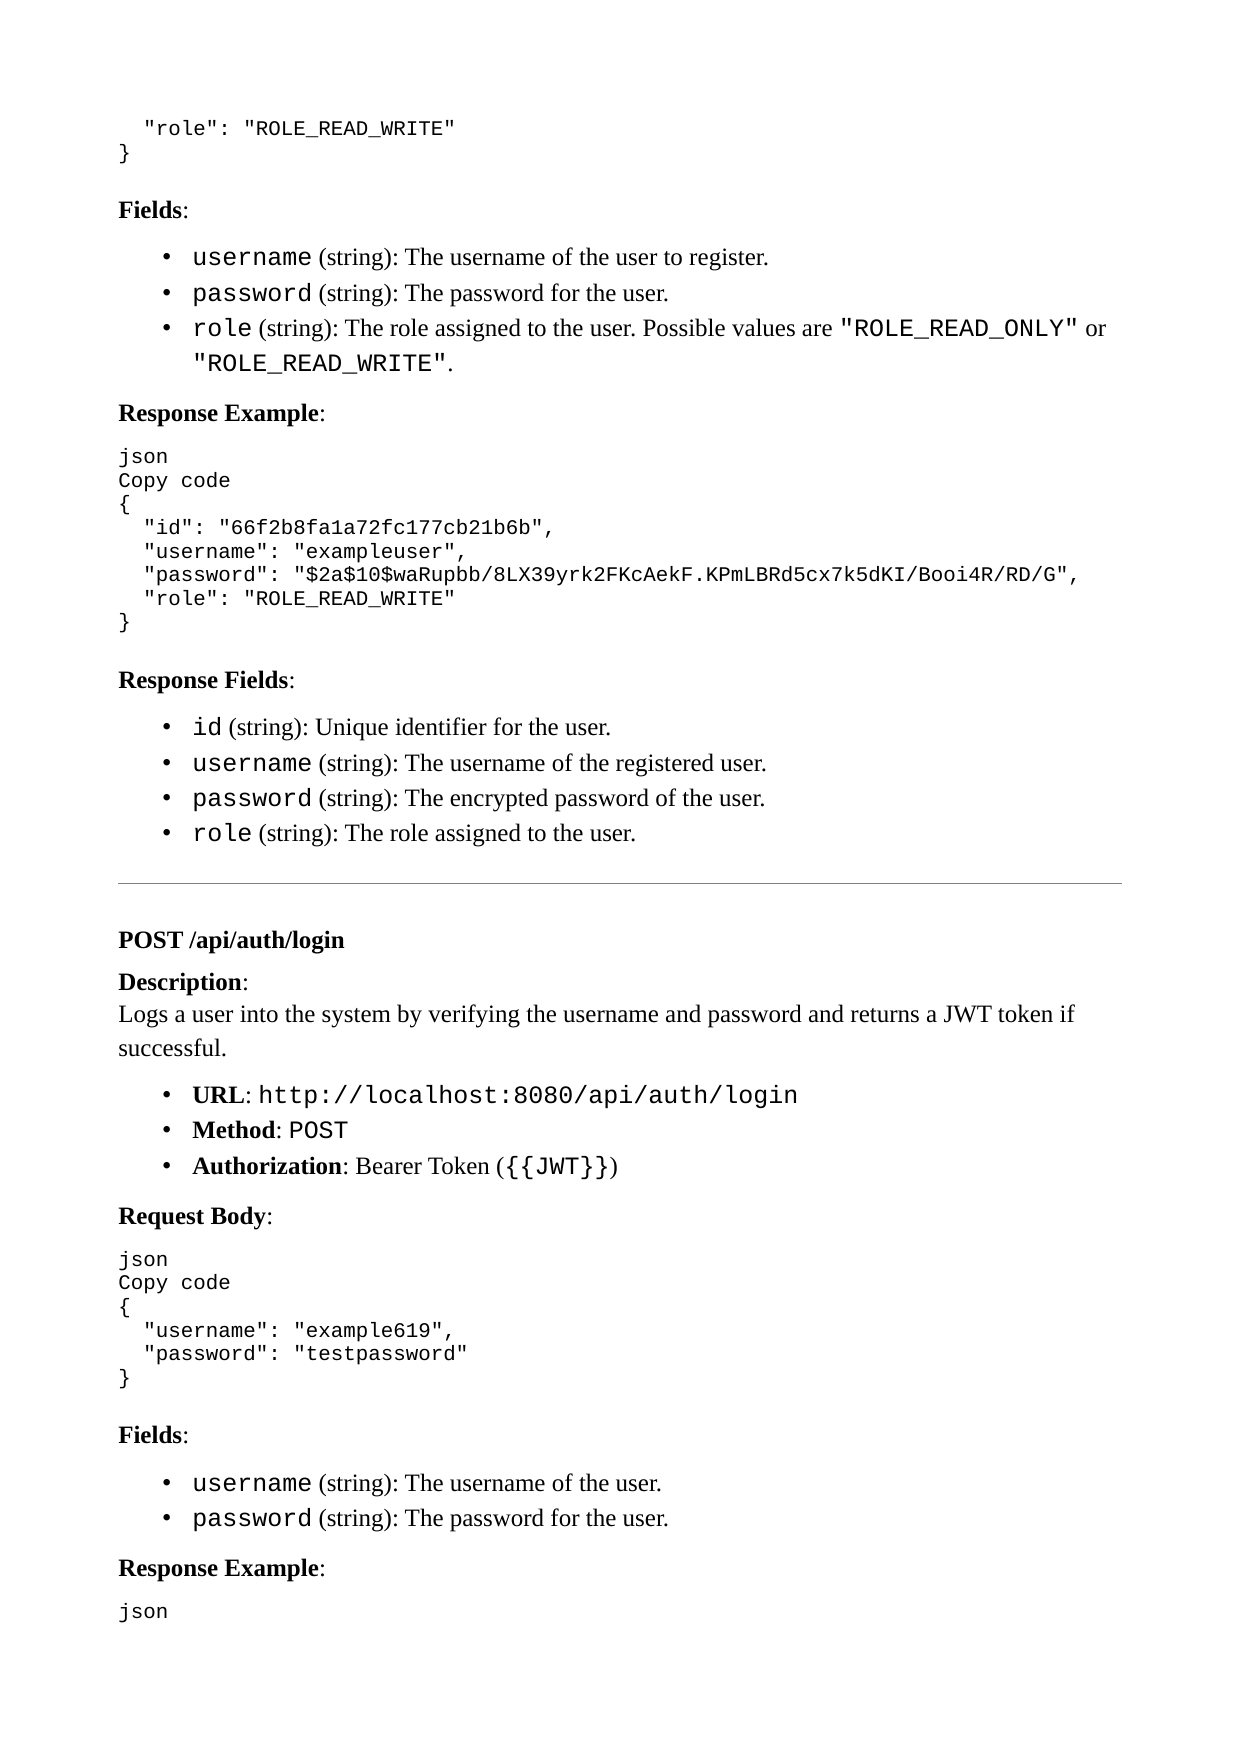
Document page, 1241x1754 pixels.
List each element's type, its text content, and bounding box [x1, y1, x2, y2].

list id (string): Unique identifier for the user. [162, 712, 1122, 743]
text Fields: [118, 1420, 1122, 1449]
text "username": "exampleuser", [118, 541, 1122, 564]
list username (string): The username of the user to register. [162, 242, 1122, 273]
text } [118, 612, 1122, 635]
text Fields: [118, 195, 1122, 224]
list username (string): The username of the registered user. [162, 748, 1122, 778]
text "password": "$2a$10$waRupbb/8LX39yrk2FKcAekF.KPmLBRd5cx7k5dKI/Booi4R/RD/G", [118, 564, 1122, 588]
text } [118, 1367, 1122, 1391]
list URL: http://localhost:8080/api/auth/login [162, 1080, 1122, 1111]
text { [118, 493, 1122, 517]
text Copy code [118, 470, 1122, 493]
text json [118, 1601, 1122, 1624]
text "role": "ROLE_READ_WRITE" [118, 588, 1122, 612]
list role (string): The role assigned to the user. [162, 818, 1122, 849]
text json [118, 446, 1122, 470]
text json [118, 1249, 1122, 1272]
text "password": "testpassword" [118, 1343, 1122, 1367]
list role (string): The role assigned to the user. Possible values are "ROLE_READ_ONLY" or "ROLE_READ_WRITE". [162, 313, 1122, 379]
list Authorization: Bearer Token ({{JWT}}) [162, 1151, 1122, 1182]
text "role": "ROLE_READ_WRITE" [118, 118, 1122, 142]
list Method: POST [162, 1116, 1122, 1146]
text Response Example: [118, 1553, 1122, 1582]
text } [118, 142, 1122, 165]
list password (string): The password for the user. [162, 1503, 1122, 1534]
text "id": "66f2b8fa1a72fc177cb21b6b", [118, 517, 1122, 541]
text Request Body: [118, 1201, 1122, 1230]
text Description: Logs a user into the system by verifying the username and password and returns a JWT token if successful. [118, 967, 1122, 1061]
text Response Fields: [118, 665, 1122, 693]
text "username": "example619", [118, 1319, 1122, 1343]
text Copy code [118, 1272, 1122, 1296]
subtitle POST /api/auth/login [118, 925, 1122, 954]
list username (string): The username of the user. [162, 1468, 1122, 1498]
text { [118, 1296, 1122, 1319]
list password (string): The password for the user. [162, 278, 1122, 309]
list password (string): The encrypted password of the user. [162, 783, 1122, 814]
text Response Example: [118, 398, 1122, 427]
